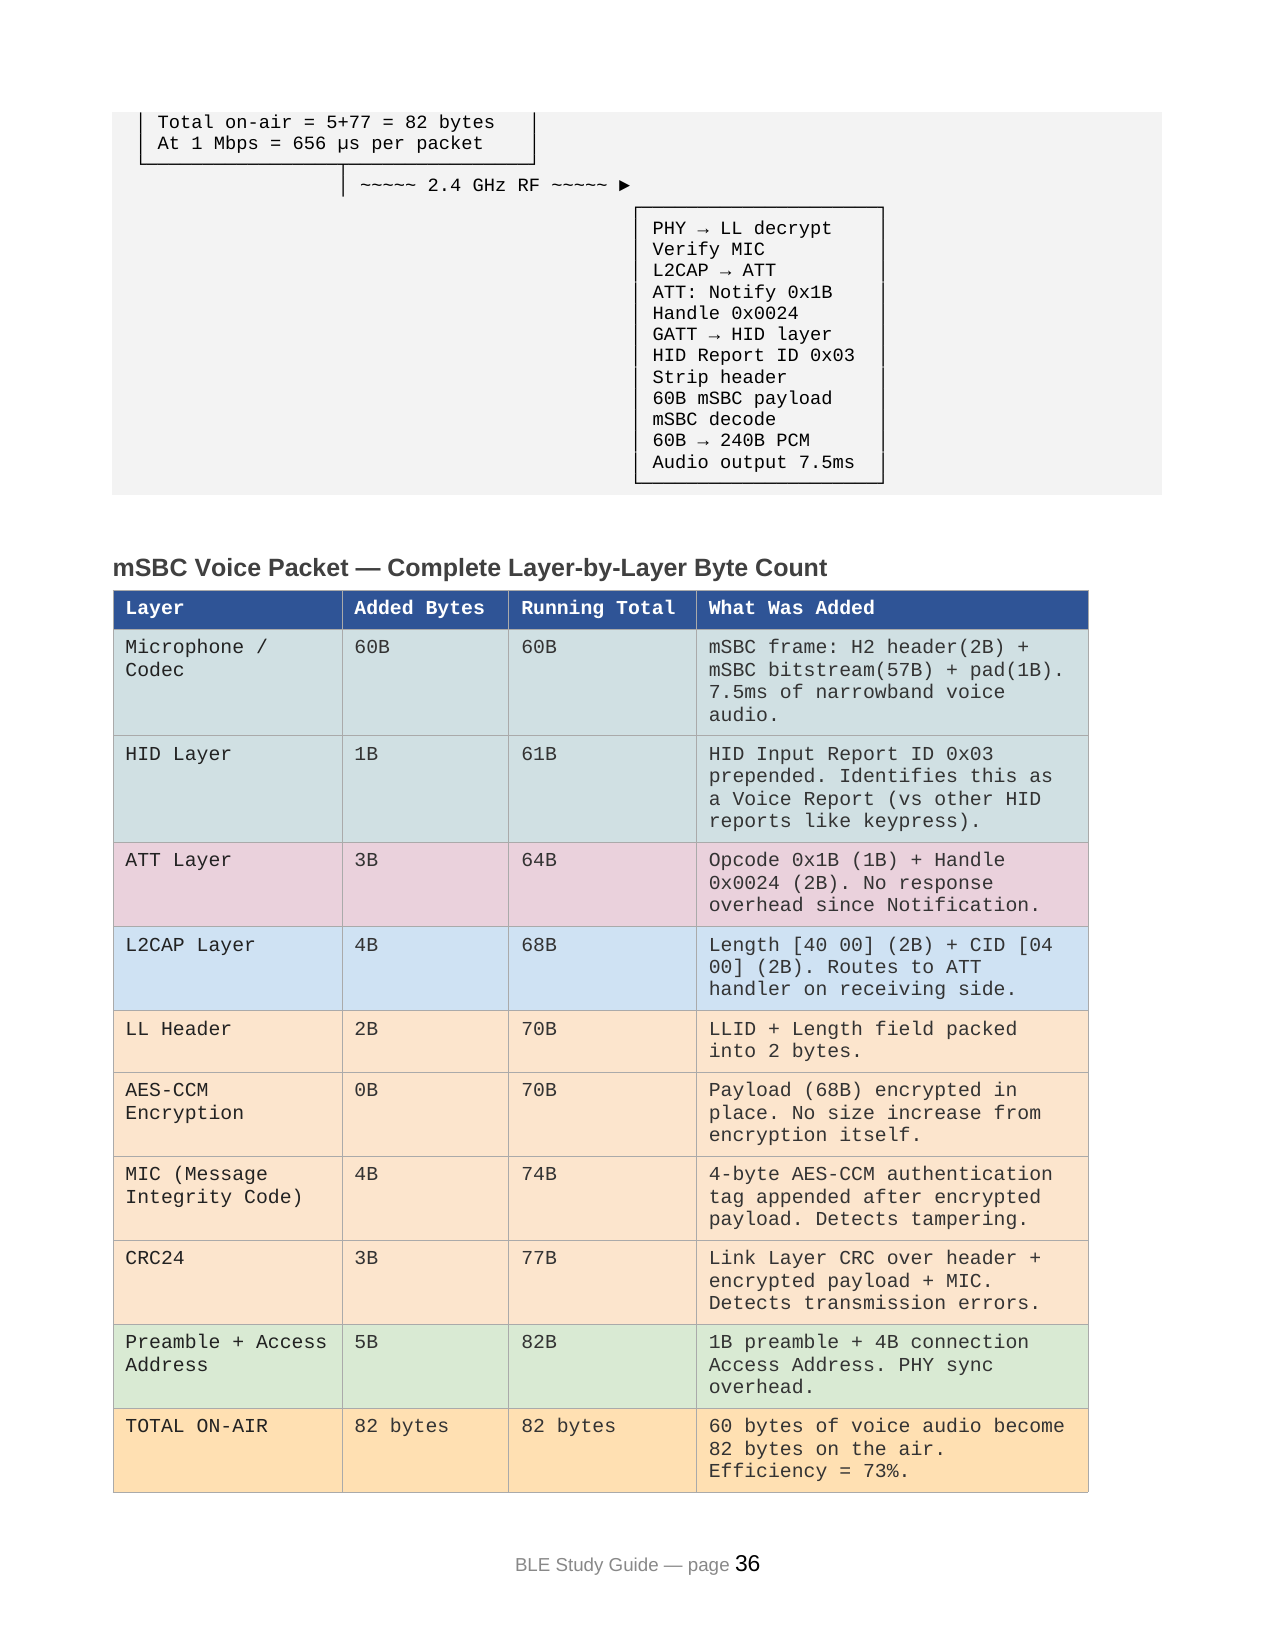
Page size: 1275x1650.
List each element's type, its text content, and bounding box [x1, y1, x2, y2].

text │ 60B → 240B PCM │ [112, 431, 635, 452]
text │ 60B mSBC payload │ [112, 389, 635, 410]
table_cell 60B [509, 630, 696, 735]
table_cell 4-byte AES-CCM authentication tag appended after encrypted payload. Detects tampering. [697, 1157, 1088, 1240]
text │ GATT → HID layer │ [636, 325, 882, 346]
text │ L2CAP → ATT │ [636, 261, 882, 282]
text └─────────────────────┘ [112, 474, 1162, 495]
text │ 60B mSBC payload │ [636, 389, 882, 410]
text │ ATT: Notify 0x1B │ [883, 282, 1162, 304]
text │ Handle 0x0024 │ [883, 304, 1162, 325]
text │ Handle 0x0024 │ [112, 304, 635, 325]
text │ Strip header │ [883, 367, 1162, 389]
text │ PHY → LL decrypt │ [636, 219, 882, 240]
text │ PHY → LL decrypt │ [112, 219, 635, 240]
text │ Verify MIC │ [112, 240, 635, 261]
text │ Verify MIC │ [636, 240, 882, 261]
table_cell Payload (68B) encrypted in place. No size increase from encryption itself. [697, 1073, 1088, 1156]
table_header Layer [114, 591, 342, 629]
table_header Running Total [509, 591, 696, 629]
text │ Verify MIC │ [883, 240, 1162, 261]
table_cell 60 bytes of voice audio become 82 bytes on the air. Efficiency = 73%. [697, 1409, 1088, 1492]
text │ Audio output 7.5ms │ [636, 452, 882, 474]
table_cell 70B [509, 1073, 696, 1156]
table_cell Preamble + Access Address [114, 1325, 342, 1408]
text │ mSBC decode │ [636, 410, 882, 431]
text │ Audio output 7.5ms │ [112, 452, 635, 474]
text │ ATT: Notify 0x1B │ [636, 282, 882, 304]
text │ HID Report ID 0x03 │ [112, 346, 635, 367]
subtitle mSBC Voice Packet — Complete Layer-by-Layer Byte Count [112, 553, 1162, 581]
table_cell L2CAP Layer [114, 927, 342, 1010]
text │ 60B → 240B PCM │ [883, 431, 1162, 452]
table_cell 82 bytes [343, 1409, 508, 1492]
text │ Total on-air = 5+77 = 82 bytes │ [534, 112, 1162, 134]
table_cell Microphone / Codec [114, 630, 342, 735]
text │ At 1 Mbps = 656 µs per packet │ [534, 134, 1162, 155]
table_cell Opcode 0x1B (1B) + Handle 0x0024 (2B). No response overhead since Notification. [697, 843, 1088, 926]
text │ ~~~~~ 2.4 GHz RF ~~~~~ ► [343, 176, 1162, 197]
text │ Audio output 7.5ms │ [883, 452, 1162, 474]
text │ HID Report ID 0x03 │ [636, 346, 882, 367]
table_header Added Bytes [343, 591, 508, 629]
text │ Strip header │ [112, 367, 635, 389]
table_cell CRC24 [114, 1241, 342, 1324]
table_cell 60B [343, 630, 508, 735]
text │ Strip header │ [636, 367, 882, 389]
table_cell HID Input Report ID 0x03 prepended. Identifies this as a Voice Report (vs other HID reports like keypress). [697, 736, 1088, 842]
text └─────────────────┬────────────────┘ [112, 155, 1162, 176]
table_cell 64B [509, 843, 696, 926]
table_cell 68B [509, 927, 696, 1010]
text │ At 1 Mbps = 656 µs per packet │ [141, 134, 533, 155]
table_cell 82B [509, 1325, 696, 1408]
text ┌─────────────────────┐ [112, 197, 1162, 219]
table_cell MIC (Message Integrity Code) [114, 1157, 342, 1240]
table_cell Link Layer CRC over header + encrypted payload + MIC. Detects transmission errors. [697, 1241, 1088, 1324]
table_cell 3B [343, 1241, 508, 1324]
text │ Total on-air = 5+77 = 82 bytes │ [141, 112, 533, 134]
table_cell 82 bytes [509, 1409, 696, 1492]
table_cell Length [40 00] (2B) + CID [04 00] (2B). Routes to ATT handler on receiving side. [697, 927, 1088, 1010]
text │ 60B → 240B PCM │ [636, 431, 882, 452]
text │ L2CAP → ATT │ [883, 261, 1162, 282]
text │ mSBC decode │ [112, 410, 635, 431]
table_cell 0B [343, 1073, 508, 1156]
table_cell AES-CCM Encryption [114, 1073, 342, 1156]
table_cell TOTAL ON-AIR [114, 1409, 342, 1492]
text │ HID Report ID 0x03 │ [883, 346, 1162, 367]
table_cell 2B [343, 1011, 508, 1072]
table_cell LL Header [114, 1011, 342, 1072]
table_cell 3B [343, 843, 508, 926]
table_cell 74B [509, 1157, 696, 1240]
table_cell 61B [509, 736, 696, 842]
table_header What Was Added [697, 591, 1088, 629]
table_cell 1B [343, 736, 508, 842]
text │ ~~~~~ 2.4 GHz RF ~~~~~ ► [112, 176, 342, 197]
table_cell ATT Layer [114, 843, 342, 926]
text │ 60B mSBC payload │ [883, 389, 1162, 410]
text │ mSBC decode │ [883, 410, 1162, 431]
table_cell HID Layer [114, 736, 342, 842]
table_cell 4B [343, 1157, 508, 1240]
text │ GATT → HID layer │ [112, 325, 635, 346]
text │ PHY → LL decrypt │ [883, 219, 1162, 240]
text │ GATT → HID layer │ [883, 325, 1162, 346]
table_cell LLID + Length field packed into 2 bytes. [697, 1011, 1088, 1072]
text │ L2CAP → ATT │ [112, 261, 635, 282]
table_cell 70B [509, 1011, 696, 1072]
table_cell 1B preamble + 4B connection Access Address. PHY sync overhead. [697, 1325, 1088, 1408]
table_cell 77B [509, 1241, 696, 1324]
text │ Handle 0x0024 │ [636, 304, 882, 325]
text │ ATT: Notify 0x1B │ [112, 282, 635, 304]
table_cell 5B [343, 1325, 508, 1408]
table_cell mSBC frame: H2 header(2B) + mSBC bitstream(57B) + pad(1B). 7.5ms of narrowband voice audio. [697, 630, 1088, 735]
table_cell 4B [343, 927, 508, 1010]
